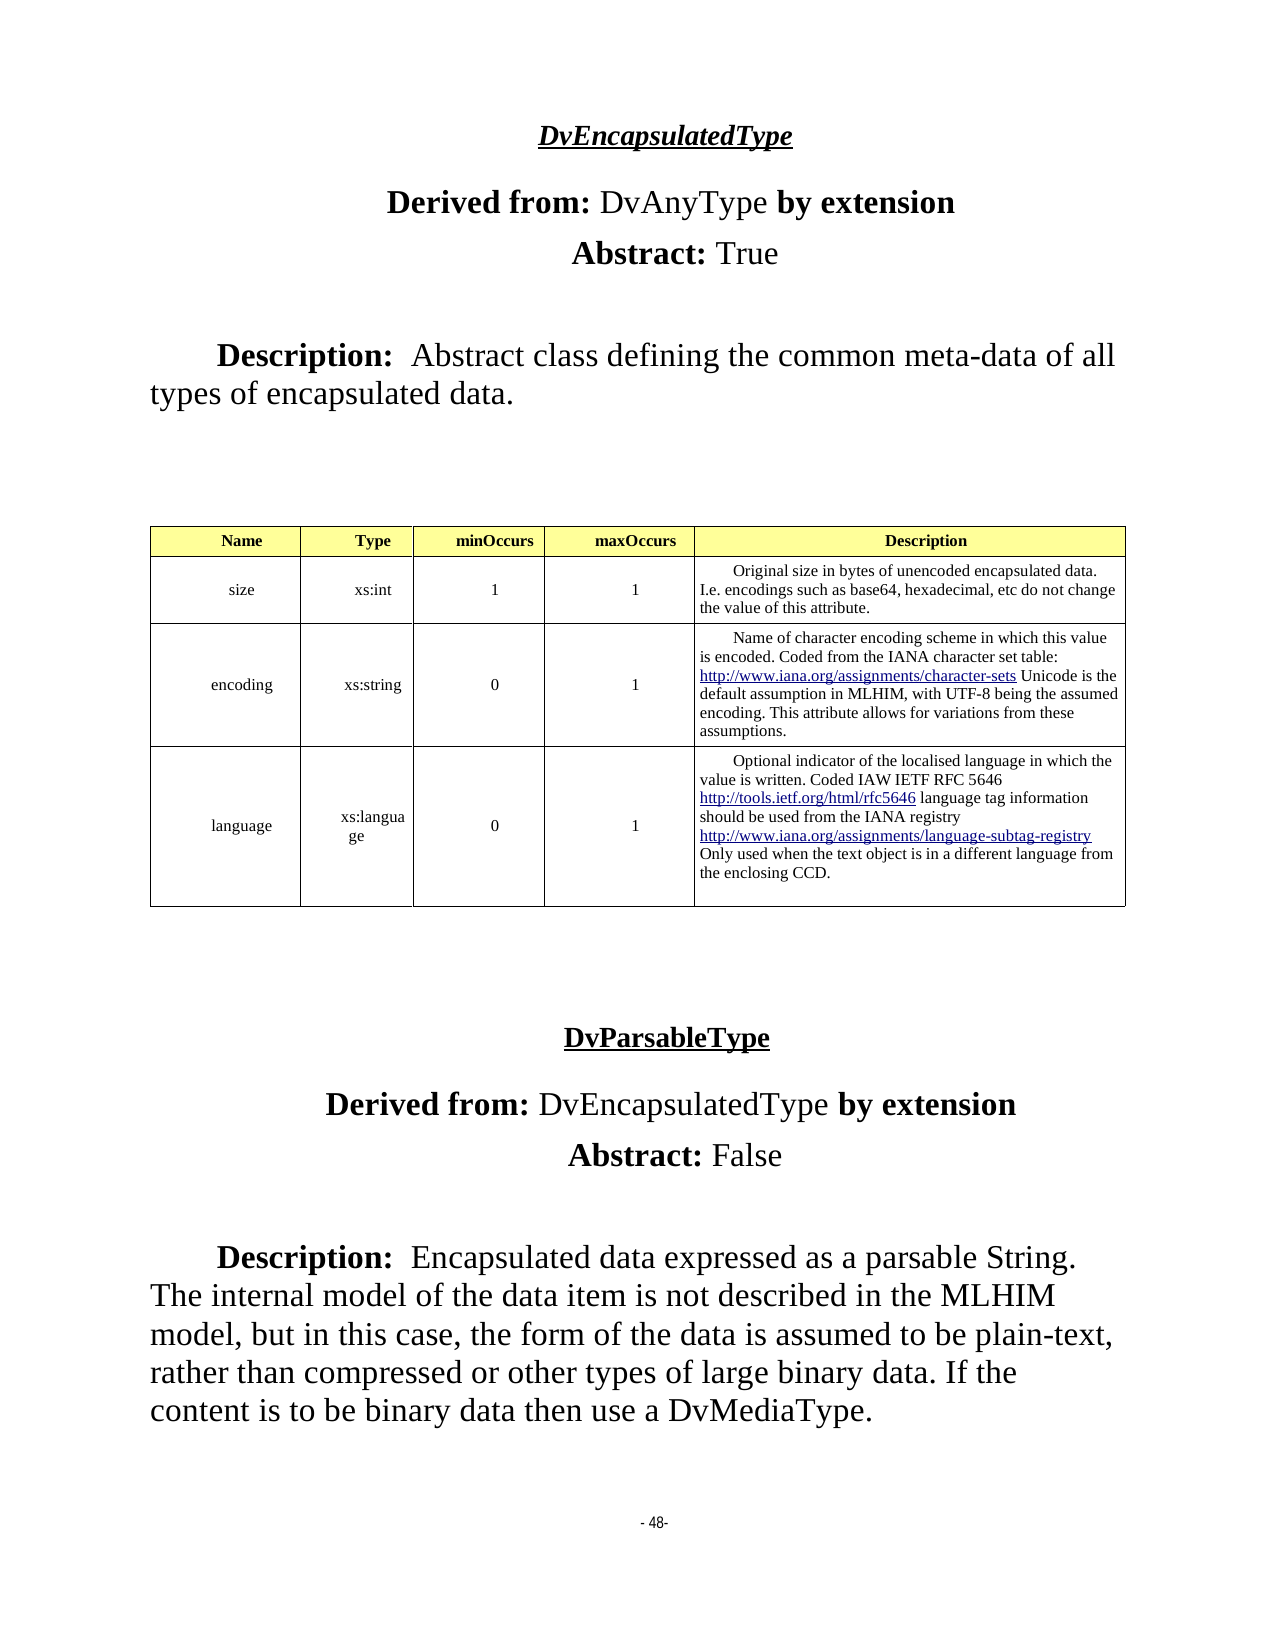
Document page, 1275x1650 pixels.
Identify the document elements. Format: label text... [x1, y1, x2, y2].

text Description: Abstract class defining the common meta-data of all types of encapsulated data. [150, 334, 1125, 411]
table_cell language [151, 747, 300, 906]
text Description: Encapsulated data expressed as a parsable String. The internal model of the data item is not described in the MLHIM model, but in this case, the form of the data is assumed to be plain-text, rather than compressed or other types of large binary data. If the content is to be binary data then use a DvMediaType. [150, 1237, 1125, 1429]
table_cell xs:language [301, 747, 412, 906]
table_cell xs:string [301, 624, 412, 746]
table_cell 0 [414, 747, 544, 906]
table_cell Name of character encoding scheme in which this value is encoded. Coded from the IANA character set table: http://www.iana.org/assignments/character-sets Unicode is the default assumption in MLHIM, with UTF-8 being the assumed encoding. This attribute allows for variations from these assumptions. [695, 624, 1125, 746]
text Abstract: True [150, 233, 1125, 271]
table_header Description [695, 527, 1125, 556]
table_header minOccurs [414, 527, 544, 556]
table_cell 1 [414, 557, 544, 623]
table_header Type [301, 527, 412, 556]
table_cell 1 [545, 557, 694, 623]
table_cell 0 [414, 624, 544, 746]
table_cell encoding [151, 624, 300, 746]
table_header Name [151, 527, 300, 556]
text Derived from: DvEncapsulatedType by extension [150, 1084, 1125, 1122]
table_cell Optional indicator of the localised language in which the value is written. Coded IAW IETF RFC 5646 http://tools.ietf.org/html/rfc5646 language tag information should be used from the IANA registry http://www.iana.org/assignments/language-subtag-registry Only used when the text object is in a different language from the enclosing CCD. [695, 747, 1125, 906]
table_header maxOccurs [545, 527, 694, 556]
table_cell Original size in bytes of unencoded encapsulated data. I.e. encodings such as base64, hexadecimal, etc do not change the value of this attribute. [695, 557, 1125, 623]
text DvEncapsulatedType [150, 118, 1125, 152]
table_cell xs:int [301, 557, 412, 623]
text Abstract: False [150, 1135, 1125, 1173]
table_cell 1 [545, 624, 694, 746]
table_cell 1 [545, 747, 694, 906]
text Derived from: DvAnyType by extension [150, 182, 1125, 220]
table_cell size [151, 557, 300, 623]
text DvParsableType [150, 1020, 1125, 1054]
